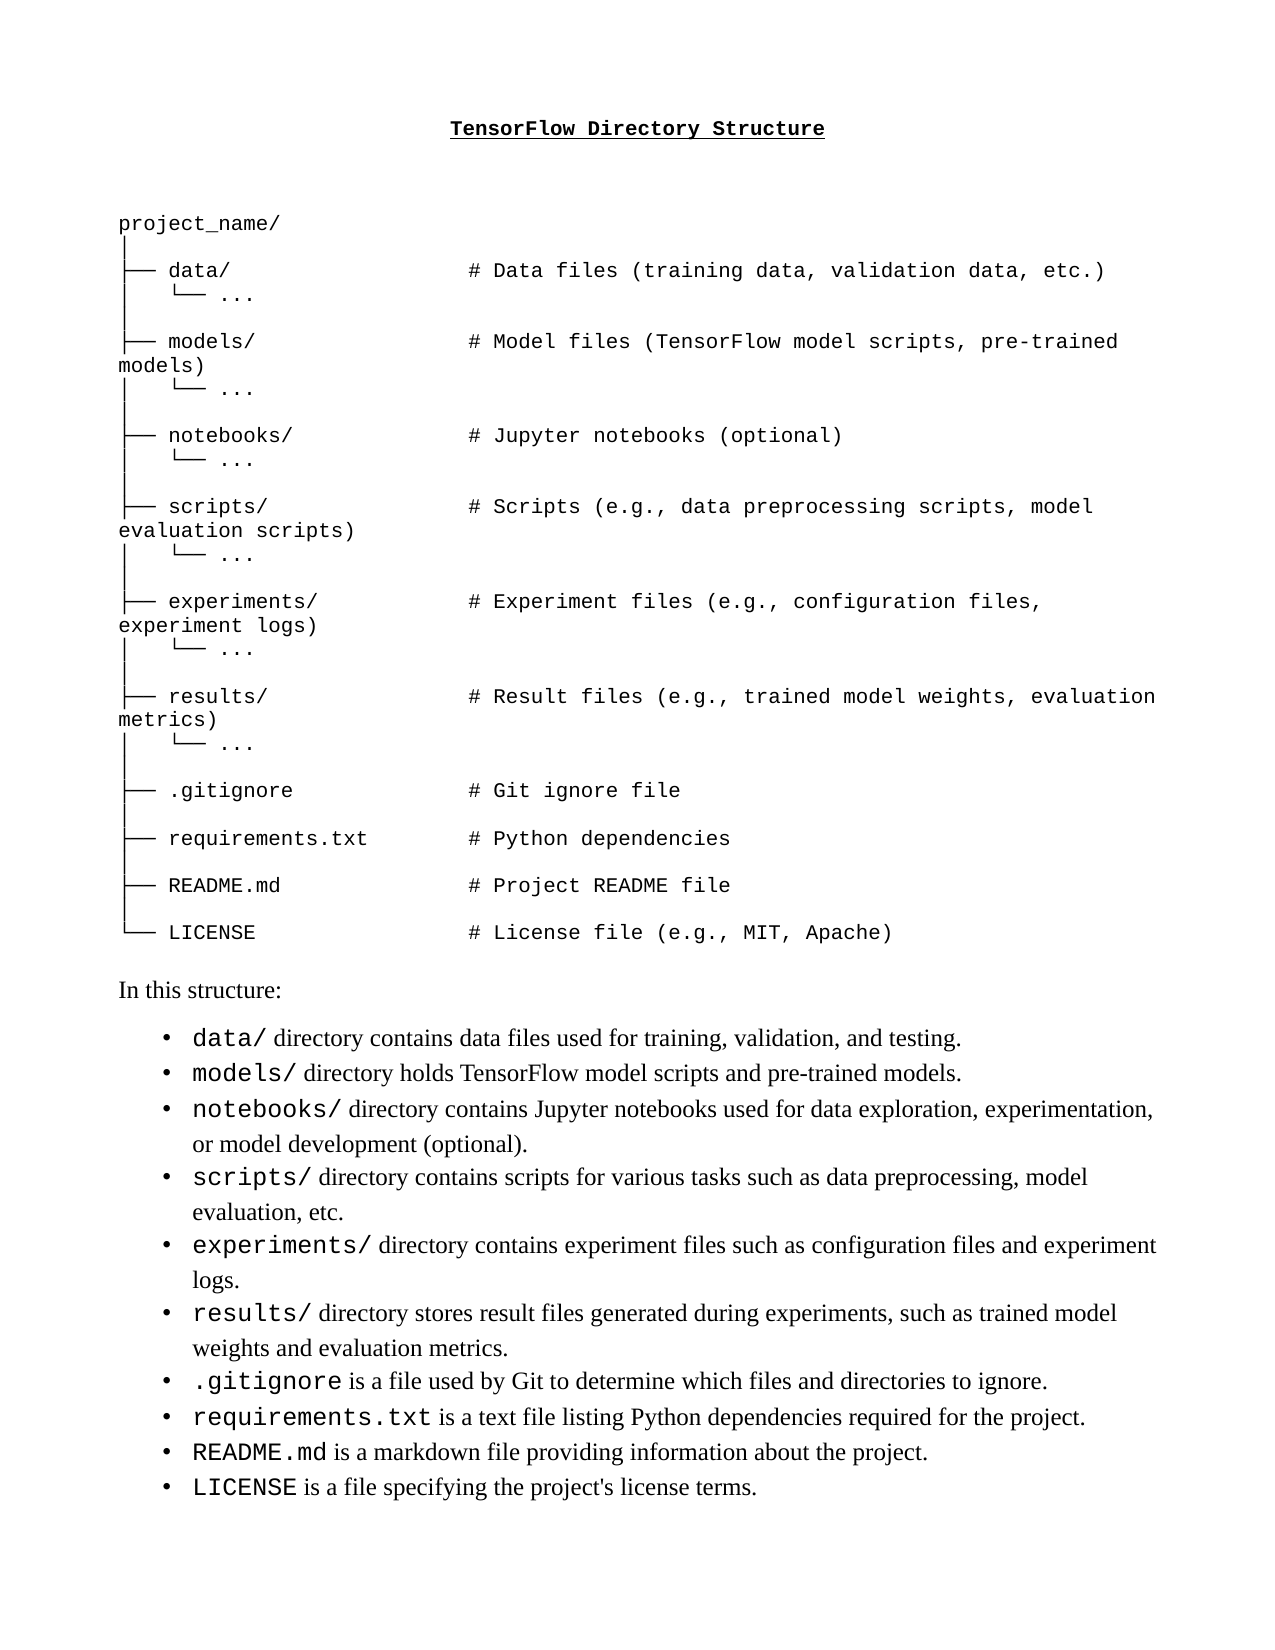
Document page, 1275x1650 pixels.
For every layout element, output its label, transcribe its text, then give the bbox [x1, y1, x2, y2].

text │ └── ... [125, 544, 1157, 567]
list scripts/ directory contains scripts for various tasks such as data preprocessing, model evaluation, etc. [162, 1162, 1157, 1226]
text │ └── ... [118, 638, 1157, 662]
text In this structure: [118, 975, 1157, 1004]
text ├── models/ # Model files (TensorFlow model scripts, pre-trained models) [118, 331, 1157, 378]
list experiments/ directory contains experiment files such as configuration files and experiment logs. [162, 1230, 1157, 1294]
text ├── requirements.txt # Python dependencies [118, 827, 1157, 851]
text │ [118, 851, 1157, 875]
text │ └── ... [125, 733, 1157, 757]
text │ [118, 662, 1157, 686]
text │ └── ... [118, 378, 1157, 402]
text ├── data/ # Data files (training data, validation data, etc.) [118, 260, 1157, 284]
text ├── notebooks/ # Jupyter notebooks (optional) [118, 426, 1157, 449]
text ├── README.md # Project README file [125, 875, 1157, 898]
list results/ directory stores result files generated during experiments, such as trained model weights and evaluation metrics. [162, 1298, 1157, 1362]
text │ [125, 473, 1157, 496]
text │ [118, 307, 1157, 331]
text │ [118, 473, 124, 496]
text │ └── ... [125, 284, 1157, 307]
list notebooks/ directory contains Jupyter notebooks used for data exploration, experimentation, or model development (optional). [162, 1094, 1157, 1157]
text └── LICENSE # License file (e.g., MIT, Apache) [118, 922, 1157, 946]
list data/ directory contains data files used for training, validation, and testing. [162, 1023, 1157, 1054]
text │ [118, 757, 1157, 780]
text ├── results/ # Result files (e.g., trained model weights, evaluation metrics) [118, 686, 1157, 733]
text project_name/ [118, 213, 1157, 236]
list requirements.txt is a text file listing Python dependencies required for the project. [162, 1402, 1157, 1432]
list LICENSE is a file specifying the project's license terms. [162, 1472, 1157, 1503]
list models/ directory holds TensorFlow model scripts and pre-trained models. [162, 1058, 1157, 1089]
text │ [125, 402, 1157, 426]
text │ [118, 567, 1157, 591]
text ├── scripts/ # Scripts (e.g., data preprocessing scripts, model evaluation scripts) [118, 496, 1157, 544]
text │ [118, 804, 124, 827]
text │ [118, 236, 1157, 260]
text │ [118, 402, 124, 426]
text │ └── ... [118, 449, 1157, 473]
text │ [118, 898, 1157, 922]
text ├── .gitignore # Git ignore file [118, 780, 1157, 804]
text ├── experiments/ # Experiment files (e.g., configuration files, experiment logs) [118, 591, 1157, 638]
text TensorFlow Directory Structure [118, 118, 1157, 142]
text │ [125, 804, 1157, 827]
list README.md is a markdown file providing information about the project. [162, 1437, 1157, 1468]
list .gitignore is a file used by Git to determine which files and directories to ignore. [162, 1366, 1157, 1397]
